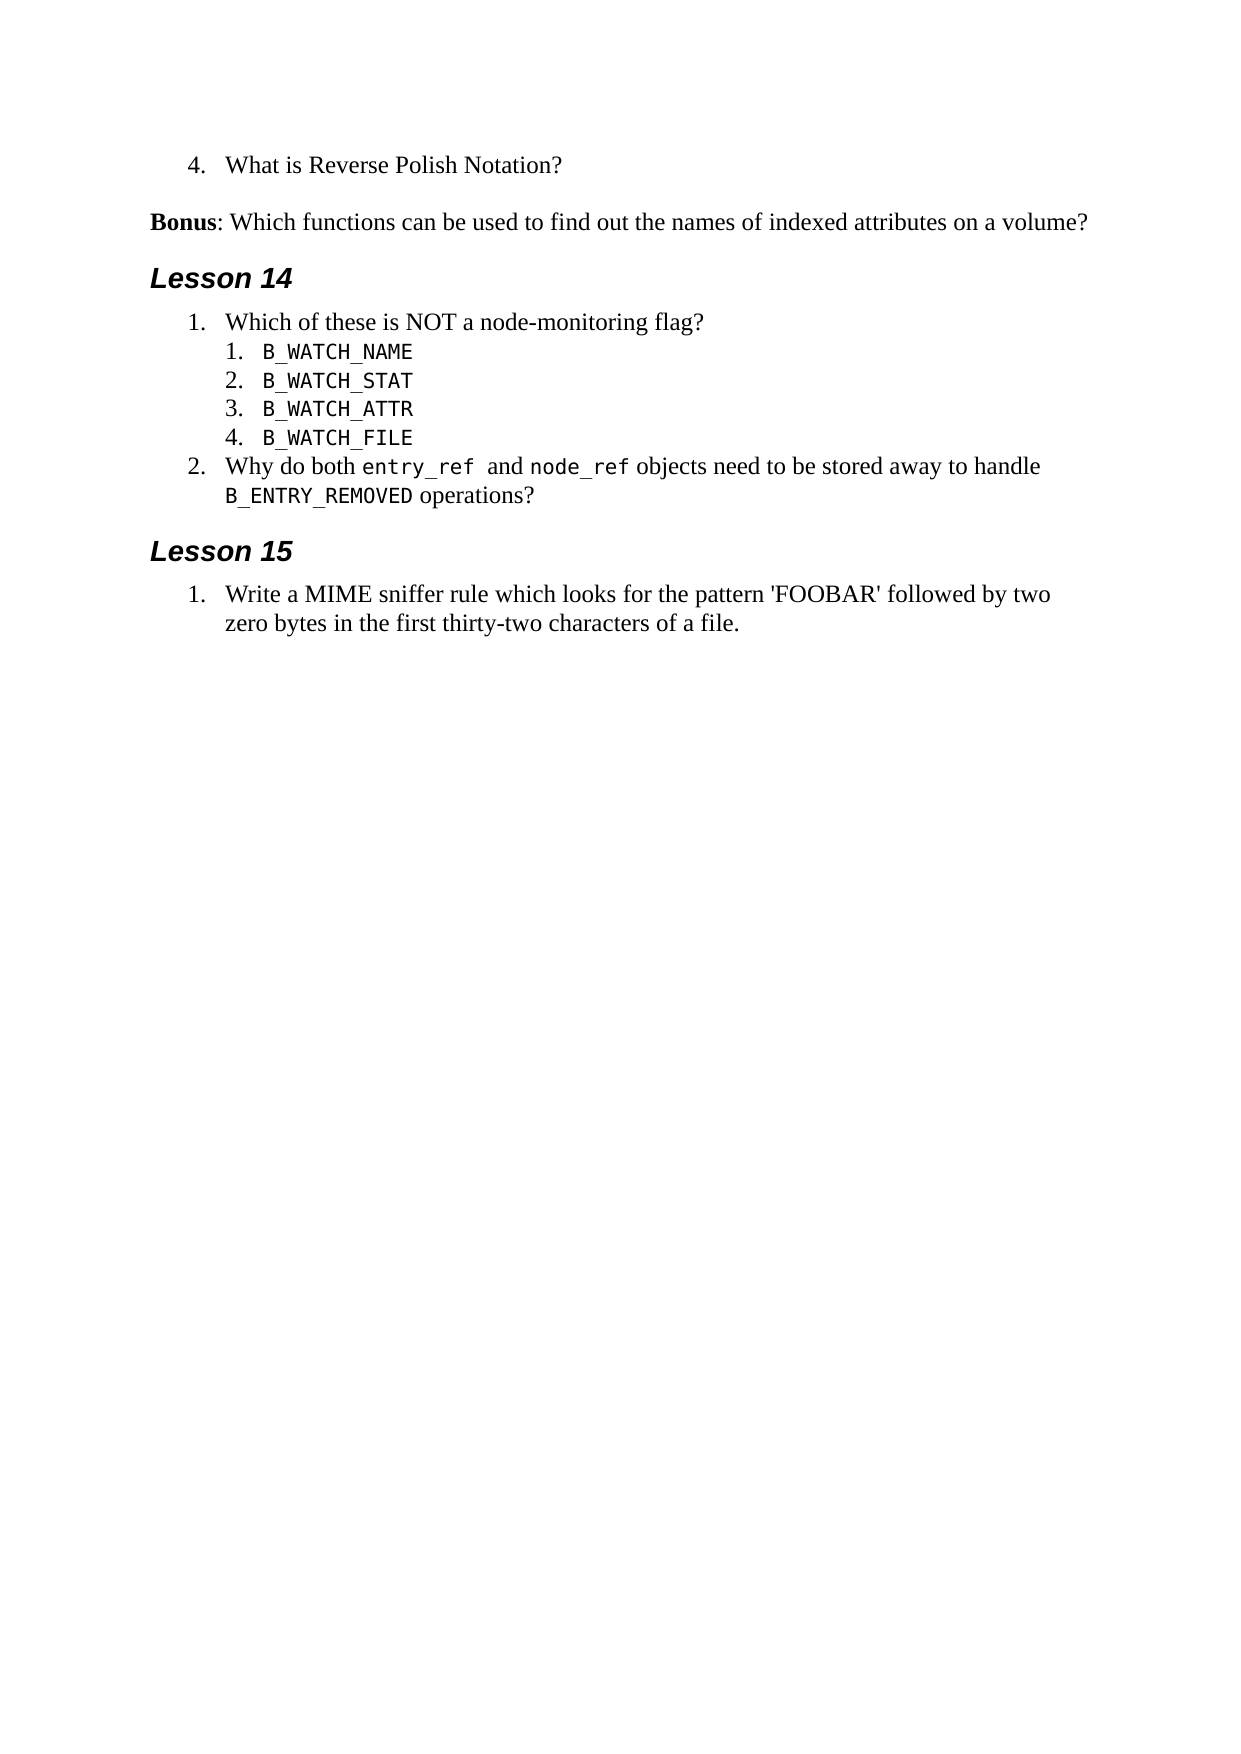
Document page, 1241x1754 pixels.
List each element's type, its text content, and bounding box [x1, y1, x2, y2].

list B_WATCH_NAME [225, 336, 1090, 365]
subtitle Lesson 15 [150, 533, 1090, 567]
list Why do both entry_ref and node_ref objects need to be stored away to handle B_ENTRY_REMOVED operations? [187, 451, 1090, 508]
list What is Reverse Polish Notation? [187, 150, 1090, 179]
list Which of these is NOT a node-monitoring flag? [187, 307, 1090, 336]
list Write a MIME sniffer rule which looks for the pattern 'FOOBAR' followed by two zero bytes in the first thirty-two characters of a file. [187, 579, 1090, 637]
list B_WATCH_FILE [225, 422, 1090, 451]
list B_WATCH_STAT [225, 365, 1090, 393]
subtitle Lesson 14 [150, 261, 1090, 295]
text Bonus: Which functions can be used to find out the names of indexed attributes on a volume? [150, 207, 1090, 236]
list B_WATCH_ATTR [225, 393, 1090, 422]
